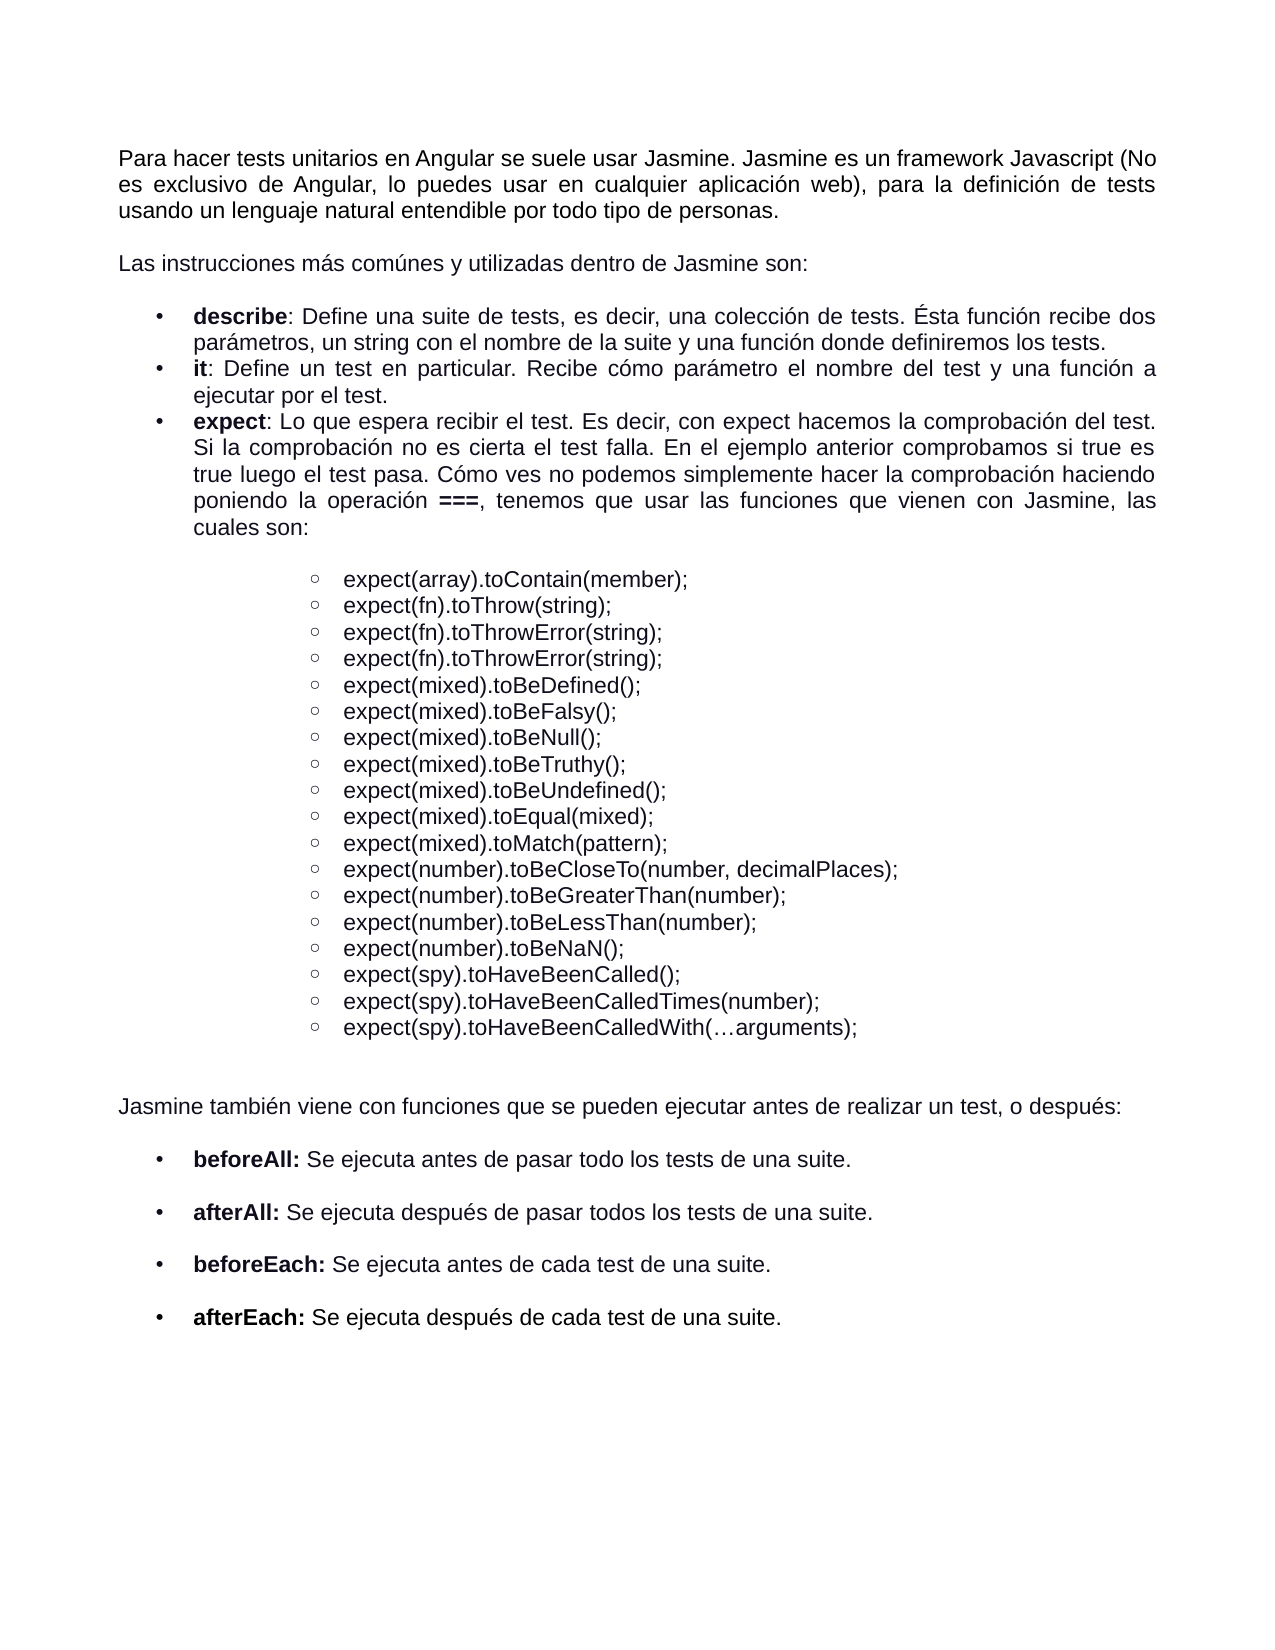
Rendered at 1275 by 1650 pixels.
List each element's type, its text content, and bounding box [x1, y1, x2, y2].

list expect(mixed).toEqual(mixed); [306, 803, 1157, 830]
list expect(number).toBeCloseTo(number, decimalPlaces); [306, 856, 1157, 882]
list expect(spy).toHaveBeenCalled(); [306, 961, 1157, 988]
list expect(fn).toThrow(string); [306, 592, 1157, 619]
list expect(mixed).toBeUndefined(); [306, 777, 1157, 803]
list expect(array).toContain(member); [306, 566, 1157, 592]
text Jasmine también viene con funciones que se pueden ejecutar antes de realizar un test, o después: [118, 1093, 1157, 1119]
text Las instrucciones más comúnes y utilizadas dentro de Jasmine son: [118, 250, 1157, 276]
list expect(number).toBeNaN(); [306, 935, 1157, 961]
list it: Define un test en particular. Recibe cómo parámetro el nombre del test y una función a ejecutar por el test. [156, 355, 1157, 408]
list expect(mixed).toBeFalsy(); [306, 698, 1157, 724]
list beforeEach: Se ejecuta antes de cada test de una suite. [156, 1251, 1157, 1278]
list expect(fn).toThrowError(string); [306, 619, 1157, 645]
list expect(mixed).toBeDefined(); [306, 672, 1157, 698]
list expect(spy).toHaveBeenCalledTimes(number); [306, 988, 1157, 1014]
list expect(spy).toHaveBeenCalledWith(…arguments); [306, 1014, 1157, 1041]
list expect(fn).toThrowError(string); [306, 645, 1157, 672]
list afterAll: Se ejecuta después de pasar todos los tests de una suite. [156, 1199, 1157, 1225]
list expect(number).toBeLessThan(number); [306, 909, 1157, 935]
list expect(number).toBeGreaterThan(number); [306, 882, 1157, 909]
text Para hacer tests unitarios en Angular se suele usar Jasmine. Jasmine es un framework Javascript (No es exclusivo de Angular, lo puedes usar en cualquier aplicación web), para la definición de tests usando un lenguaje natural entendible por todo tipo de personas. [118, 144, 1157, 223]
list expect(mixed).toMatch(pattern); [306, 830, 1157, 856]
list afterEach: Se ejecuta después de cada test de una suite. [156, 1304, 1157, 1330]
list expect(mixed).toBeNull(); [306, 724, 1157, 751]
list expect: Lo que espera recibir el test. Es decir, con expect hacemos la comprobación del test. Si la comprobación no es cierta el test falla. En el ejemplo anterior comprobamos si true es true luego el test pasa. Cómo ves no podemos simplemente hacer la comprobación haciendo poniendo la operación ===, tenemos que usar las funciones que vienen con Jasmine, las cuales son: [156, 408, 1157, 540]
list describe: Define una suite de tests, es decir, una colección de tests. Ésta función recibe dos parámetros, un string con el nombre de la suite y una función donde definiremos los tests. [156, 303, 1157, 355]
list expect(mixed).toBeTruthy(); [306, 751, 1157, 777]
list beforeAll: Se ejecuta antes de pasar todo los tests de una suite. [156, 1146, 1157, 1172]
